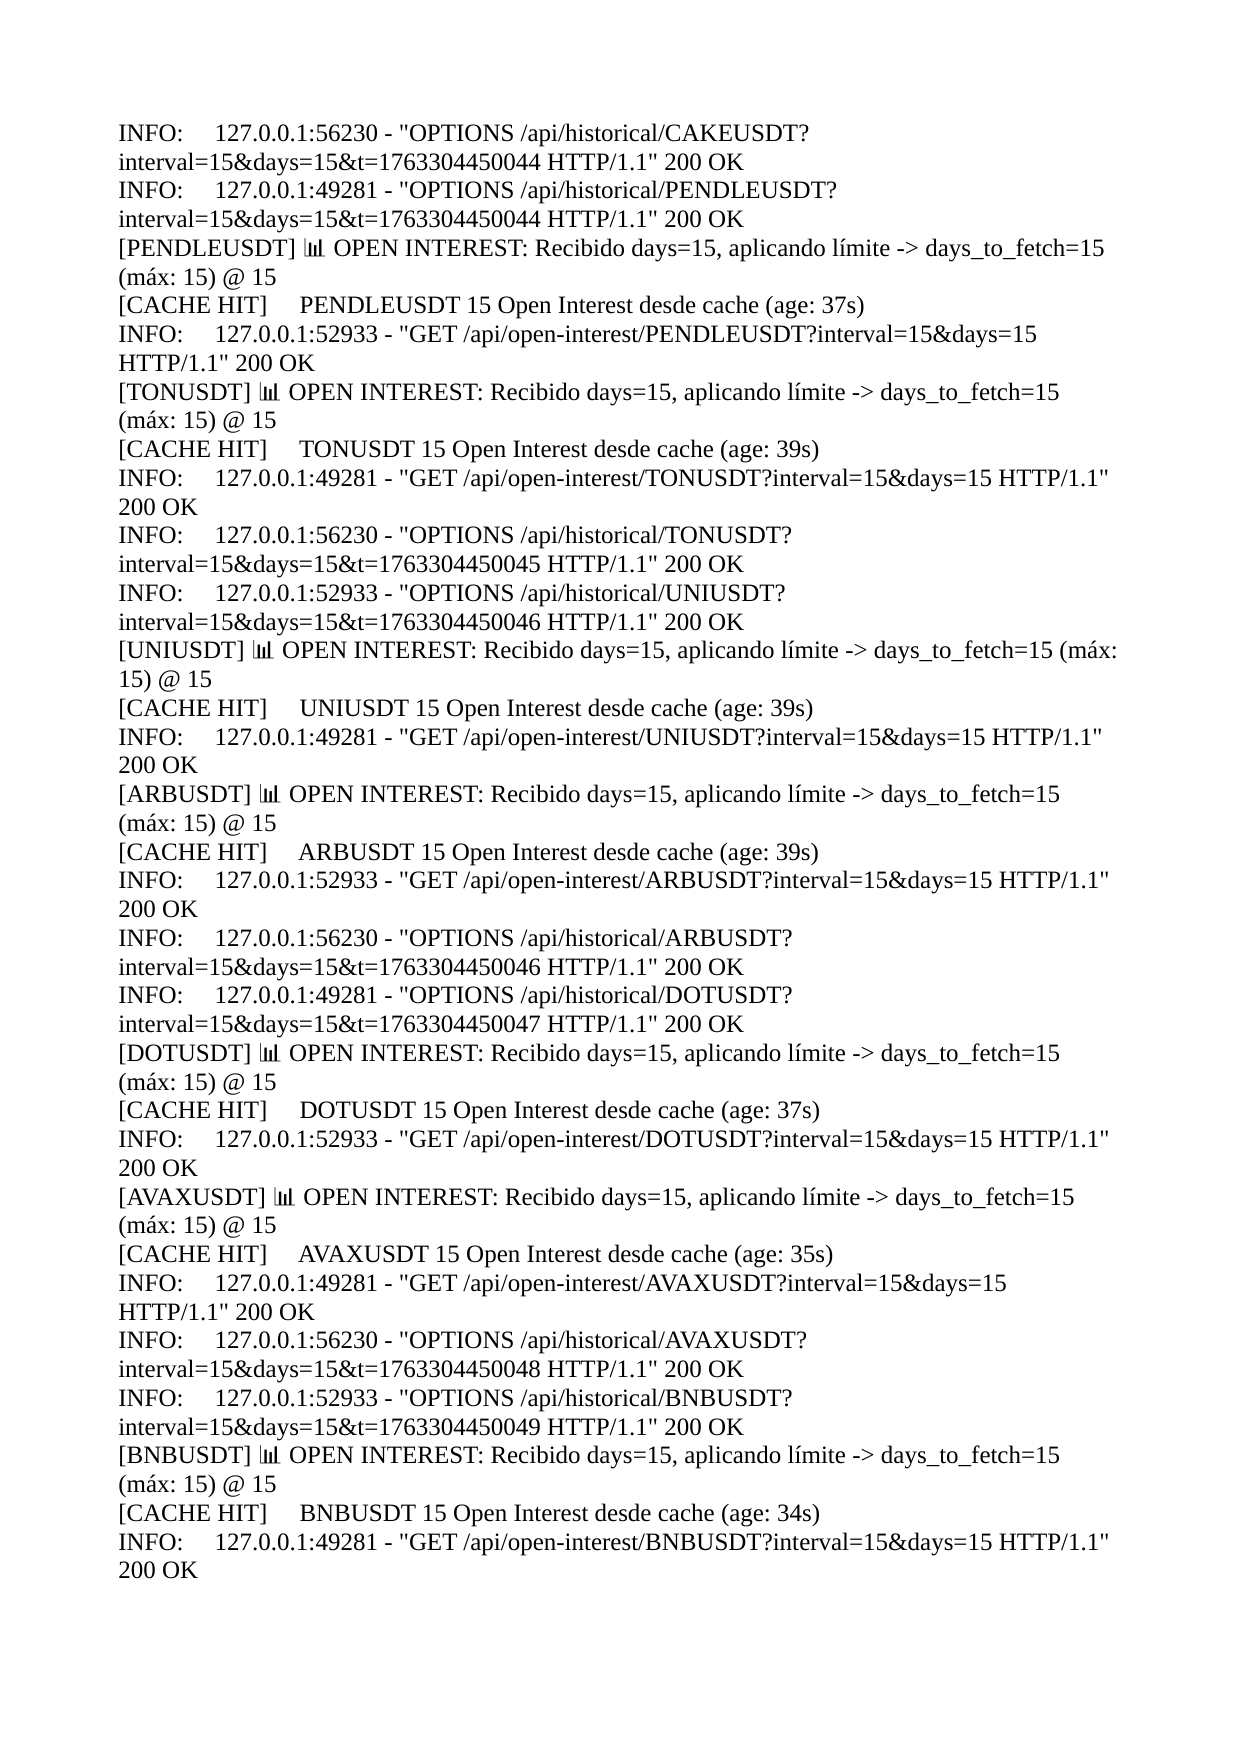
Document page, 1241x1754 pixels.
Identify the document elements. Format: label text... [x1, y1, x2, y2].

text INFO: 127.0.0.1:52933 - "OPTIONS /api/historical/UNIUSDT?interval=15&days=15&t=1763304450046 HTTP/1.1" 200 OK [118, 578, 1122, 636]
text [CACHE HIT] ✅ TONUSDT 15 Open Interest desde cache (age: 39s) [118, 434, 1122, 463]
text INFO: 127.0.0.1:49281 - "GET /api/open-interest/UNIUSDT?interval=15&days=15 HTTP/1.1" 200 OK [118, 722, 1122, 779]
text INFO: 127.0.0.1:52933 - "OPTIONS /api/historical/BNBUSDT?interval=15&days=15&t=1763304450049 HTTP/1.1" 200 OK [118, 1383, 1122, 1441]
text [CACHE HIT] ✅ UNIUSDT 15 Open Interest desde cache (age: 39s) [118, 693, 1122, 722]
text [PENDLEUSDT] 📊 OPEN INTEREST: Recibido days=15, aplicando límite -> days_to_fetch=15 (máx: 15) @ 15 [118, 233, 1122, 291]
text [ARBUSDT] 📊 OPEN INTEREST: Recibido days=15, aplicando límite -> days_to_fetch=15 (máx: 15) @ 15 [118, 779, 1122, 837]
text [UNIUSDT] 📊 OPEN INTEREST: Recibido days=15, aplicando límite -> days_to_fetch=15 (máx: 15) @ 15 [118, 636, 1122, 693]
text [CACHE HIT] ✅ BNBUSDT 15 Open Interest desde cache (age: 34s) [118, 1498, 1122, 1527]
text INFO: 127.0.0.1:49281 - "GET /api/open-interest/BNBUSDT?interval=15&days=15 HTTP/1.1" 200 OK [118, 1527, 1122, 1584]
text [AVAXUSDT] 📊 OPEN INTEREST: Recibido days=15, aplicando límite -> days_to_fetch=15 (máx: 15) @ 15 [118, 1182, 1122, 1239]
text [DOTUSDT] 📊 OPEN INTEREST: Recibido days=15, aplicando límite -> days_to_fetch=15 (máx: 15) @ 15 [118, 1038, 1122, 1096]
text [TONUSDT] 📊 OPEN INTEREST: Recibido days=15, aplicando límite -> days_to_fetch=15 (máx: 15) @ 15 [118, 377, 1122, 434]
text INFO: 127.0.0.1:52933 - "GET /api/open-interest/DOTUSDT?interval=15&days=15 HTTP/1.1" 200 OK [118, 1124, 1122, 1182]
text [CACHE HIT] ✅ PENDLEUSDT 15 Open Interest desde cache (age: 37s) [118, 291, 1122, 319]
text INFO: 127.0.0.1:56230 - "OPTIONS /api/historical/ARBUSDT?interval=15&days=15&t=1763304450046 HTTP/1.1" 200 OK [118, 923, 1122, 981]
text [BNBUSDT] 📊 OPEN INTEREST: Recibido days=15, aplicando límite -> days_to_fetch=15 (máx: 15) @ 15 [118, 1441, 1122, 1498]
text INFO: 127.0.0.1:49281 - "OPTIONS /api/historical/PENDLEUSDT?interval=15&days=15&t=1763304450044 HTTP/1.1" 200 OK [118, 176, 1122, 233]
text [CACHE HIT] ✅ AVAXUSDT 15 Open Interest desde cache (age: 35s) [118, 1239, 1122, 1268]
text INFO: 127.0.0.1:49281 - "GET /api/open-interest/TONUSDT?interval=15&days=15 HTTP/1.1" 200 OK [118, 463, 1122, 521]
text INFO: 127.0.0.1:49281 - "GET /api/open-interest/AVAXUSDT?interval=15&days=15 HTTP/1.1" 200 OK [118, 1268, 1122, 1326]
text INFO: 127.0.0.1:52933 - "GET /api/open-interest/ARBUSDT?interval=15&days=15 HTTP/1.1" 200 OK [118, 866, 1122, 923]
text [CACHE HIT] ✅ ARBUSDT 15 Open Interest desde cache (age: 39s) [118, 837, 1122, 866]
text INFO: 127.0.0.1:52933 - "GET /api/open-interest/PENDLEUSDT?interval=15&days=15 HTTP/1.1" 200 OK [118, 319, 1122, 377]
text INFO: 127.0.0.1:56230 - "OPTIONS /api/historical/AVAXUSDT?interval=15&days=15&t=1763304450048 HTTP/1.1" 200 OK [118, 1326, 1122, 1383]
text INFO: 127.0.0.1:49281 - "OPTIONS /api/historical/DOTUSDT?interval=15&days=15&t=1763304450047 HTTP/1.1" 200 OK [118, 981, 1122, 1038]
text INFO: 127.0.0.1:56230 - "OPTIONS /api/historical/CAKEUSDT?interval=15&days=15&t=1763304450044 HTTP/1.1" 200 OK [118, 118, 1122, 176]
text INFO: 127.0.0.1:56230 - "OPTIONS /api/historical/TONUSDT?interval=15&days=15&t=1763304450045 HTTP/1.1" 200 OK [118, 521, 1122, 578]
text [CACHE HIT] ✅ DOTUSDT 15 Open Interest desde cache (age: 37s) [118, 1096, 1122, 1124]
